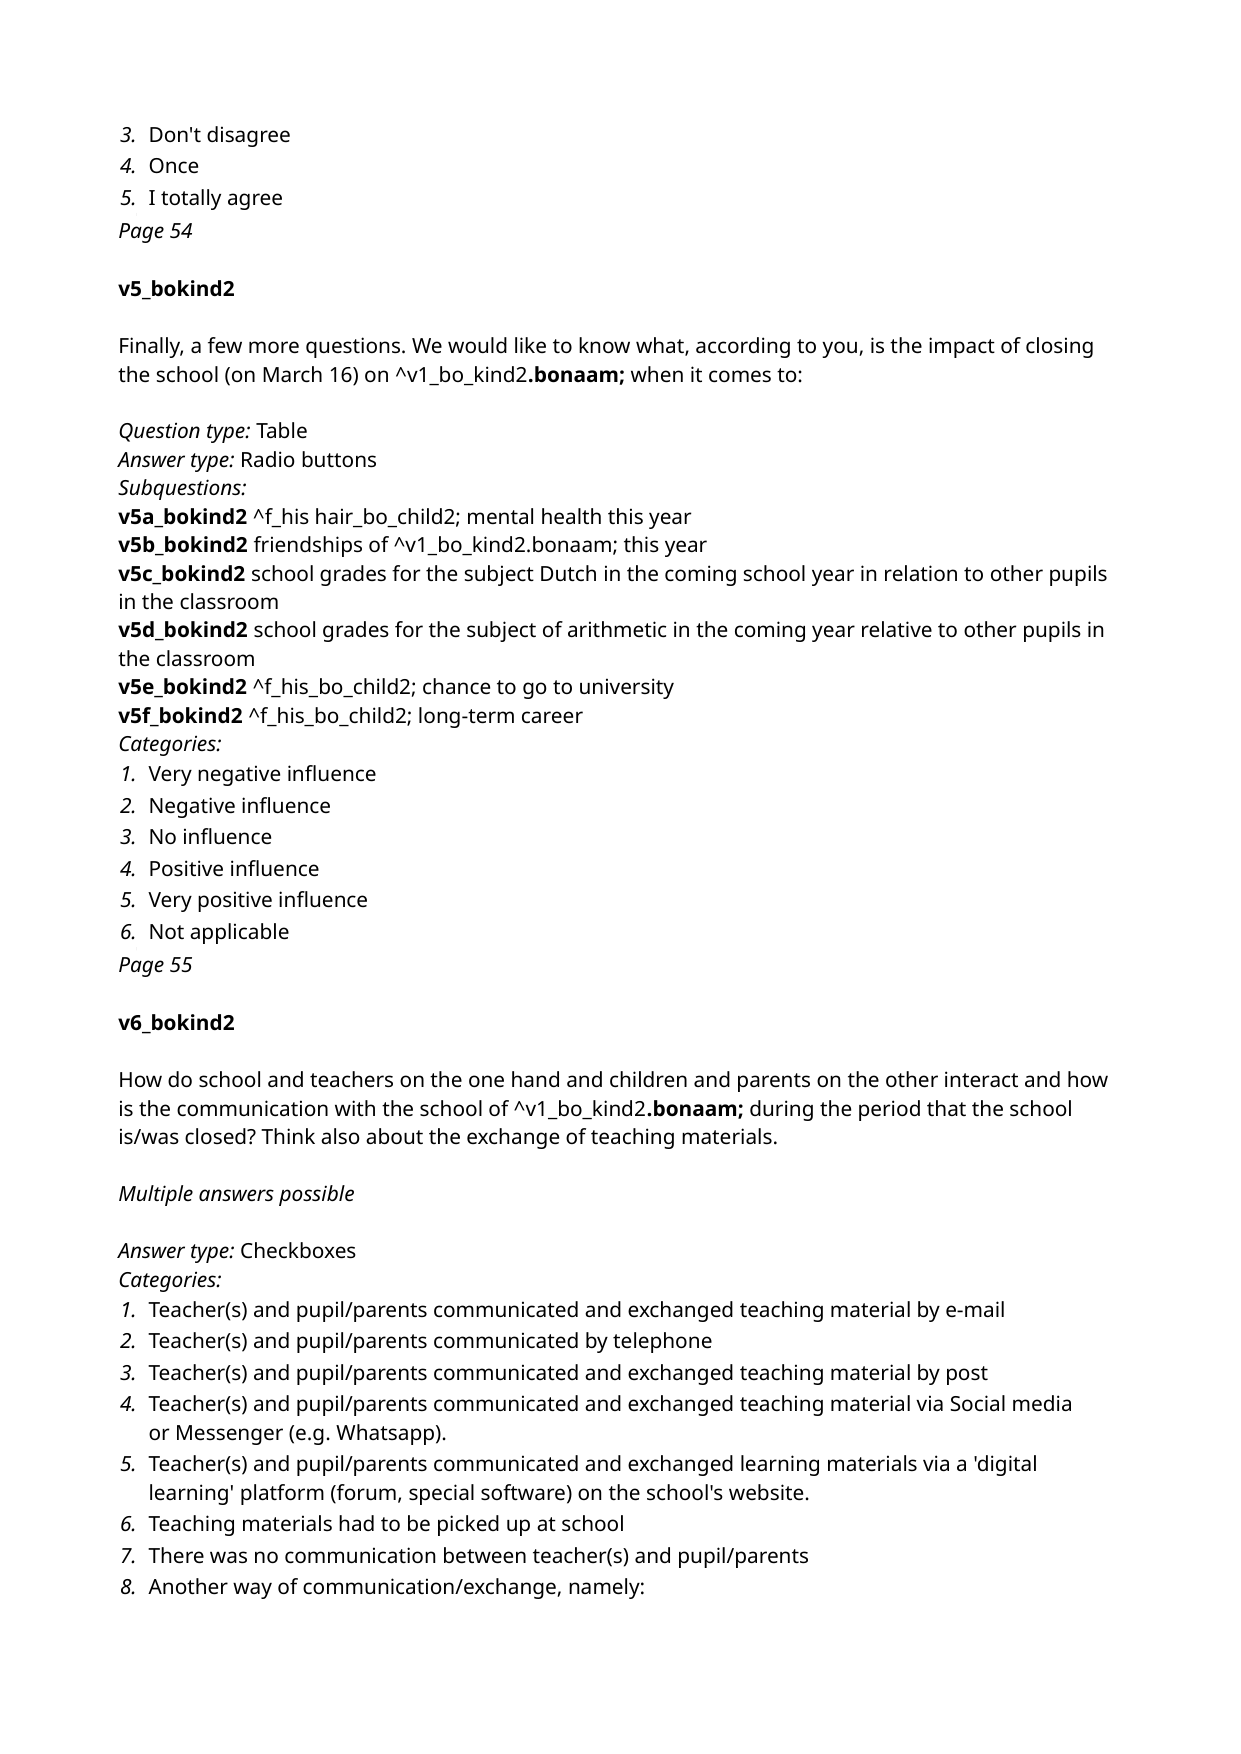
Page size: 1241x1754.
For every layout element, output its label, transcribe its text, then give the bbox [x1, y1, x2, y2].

table_cell There was no communication between teacher(s) and pupil/parents [147, 1539, 1093, 1571]
text Categories: [118, 729, 1122, 758]
table_cell Very positive influence [147, 884, 394, 916]
text Question type: Table [118, 417, 1122, 445]
table_cell Negative influence [147, 789, 394, 821]
table_cell Teacher(s) and pupil/parents communicated and exchanged teaching material via Social media or Messenger (e.g. Whatsapp). [147, 1388, 1093, 1448]
subtitle v5_bokind2 [118, 274, 1122, 302]
table_cell Teaching materials had to be picked up at school [147, 1508, 1093, 1539]
table_cell 5. [118, 1448, 147, 1508]
subtitle v6_bokind2 [118, 1008, 1122, 1036]
table_cell 6. [118, 1508, 147, 1539]
table_cell 3. [118, 118, 147, 150]
text Page 55 [118, 950, 1122, 979]
table_cell 8. [118, 1571, 147, 1602]
table_cell No influence [147, 821, 394, 852]
table_cell Teacher(s) and pupil/parents communicated and exchanged teaching material by post [147, 1356, 1093, 1388]
table_cell Not applicable [147, 916, 394, 947]
table_cell 6. [118, 916, 147, 947]
table_header Teacher(s) and pupil/parents communicated and exchanged teaching material by e-mail [147, 1293, 1093, 1325]
table_cell 2. [118, 789, 147, 821]
table_cell 5. [118, 884, 147, 916]
table_cell 4. [118, 853, 147, 884]
table_cell 4. [118, 1388, 147, 1448]
table_cell Positive influence [147, 853, 394, 884]
table_header Very negative influence [147, 758, 394, 789]
table_header 1. [118, 1293, 147, 1325]
table_cell Another way of communication/exchange, namely: [147, 1571, 1093, 1602]
text Finally, a few more questions. We would like to know what, according to you, is the impact of closing the school (on March 16) on ^v1_bo_kind2.bonaam; when it comes to: [118, 331, 1122, 388]
table_cell Once [147, 150, 384, 181]
table_cell Teacher(s) and pupil/parents communicated and exchanged learning materials via a 'digital learning' platform (forum, special software) on the school's website. [147, 1448, 1093, 1508]
table_cell Teacher(s) and pupil/parents communicated by telephone [147, 1325, 1093, 1356]
table_cell 2. [118, 1325, 147, 1356]
table_cell 3. [118, 821, 147, 852]
table_header 1. [118, 758, 147, 789]
text Answer type: Radio buttons [118, 445, 1122, 473]
table_cell 3. [118, 1356, 147, 1388]
text Page 54 [118, 216, 1122, 244]
table_cell 7. [118, 1539, 147, 1571]
text How do school and teachers on the one hand and children and parents on the other interact and how is the communication with the school of ^v1_bo_kind2.bonaam; during the period that the school is/was closed? Think also about the exchange of teaching materials. Multiple answers possible [118, 1066, 1122, 1208]
table_cell I totally agree [147, 181, 384, 213]
table_cell Don't disagree [147, 118, 384, 150]
table_cell 5. [118, 181, 147, 213]
table_cell 4. [118, 150, 147, 181]
text Answer type: Checkboxes [118, 1236, 1122, 1265]
text Categories: [118, 1265, 1122, 1293]
text Subquestions: v5a_bokind2 ^f_his hair_bo_child2; mental health this year v5b_bokind2 friendships of ^v1_bo_kind2.bonaam; this year v5c_bokind2 school grades for the subject Dutch in the coming school year in relation to other pupils in the classroom v5d_bokind2 school grades for the subject of arithmetic in the coming year relative to other pupils in the classroom v5e_bokind2 ^f_his_bo_child2; chance to go to university v5f_bokind2 ^f_his_bo_child2; long-term career [118, 473, 1122, 729]
